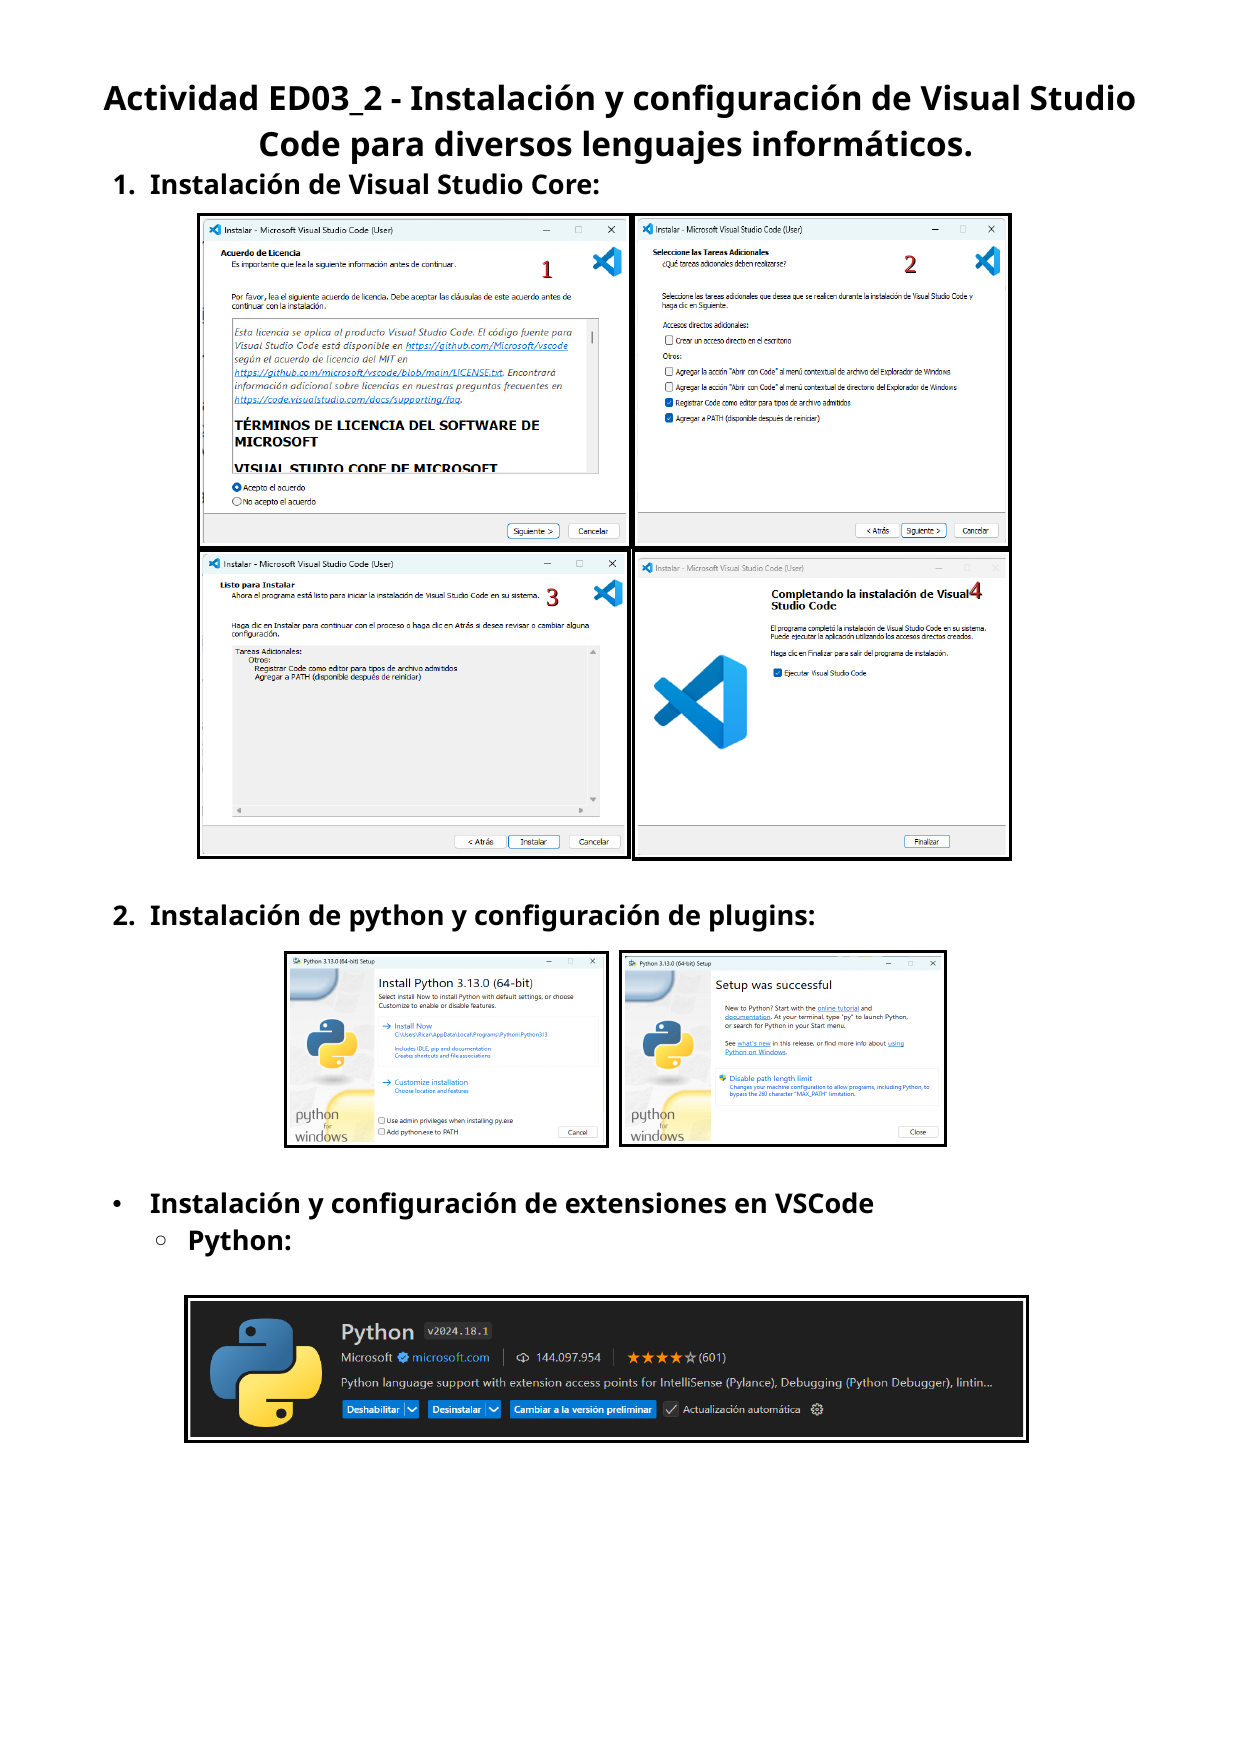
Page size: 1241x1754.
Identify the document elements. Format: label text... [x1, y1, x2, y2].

list Python: [150, 1222, 1165, 1258]
picture [290, 957, 604, 1142]
picture [637, 554, 1006, 855]
list Instalación y configuración de extensiones en VSCode [112, 1185, 1165, 1222]
text Actividad ED03_2 - Instalación y configuración de Visual Studio Code para diversos lenguajes informáticos. [75, 75, 1165, 166]
picture [202, 554, 625, 854]
picture [637, 218, 1006, 543]
picture [190, 1301, 1024, 1437]
picture [202, 218, 626, 543]
list Instalación de python y configuración de plugins: [112, 896, 1165, 933]
picture [625, 956, 942, 1141]
list Instalación de Visual Studio Core: [112, 166, 1165, 203]
